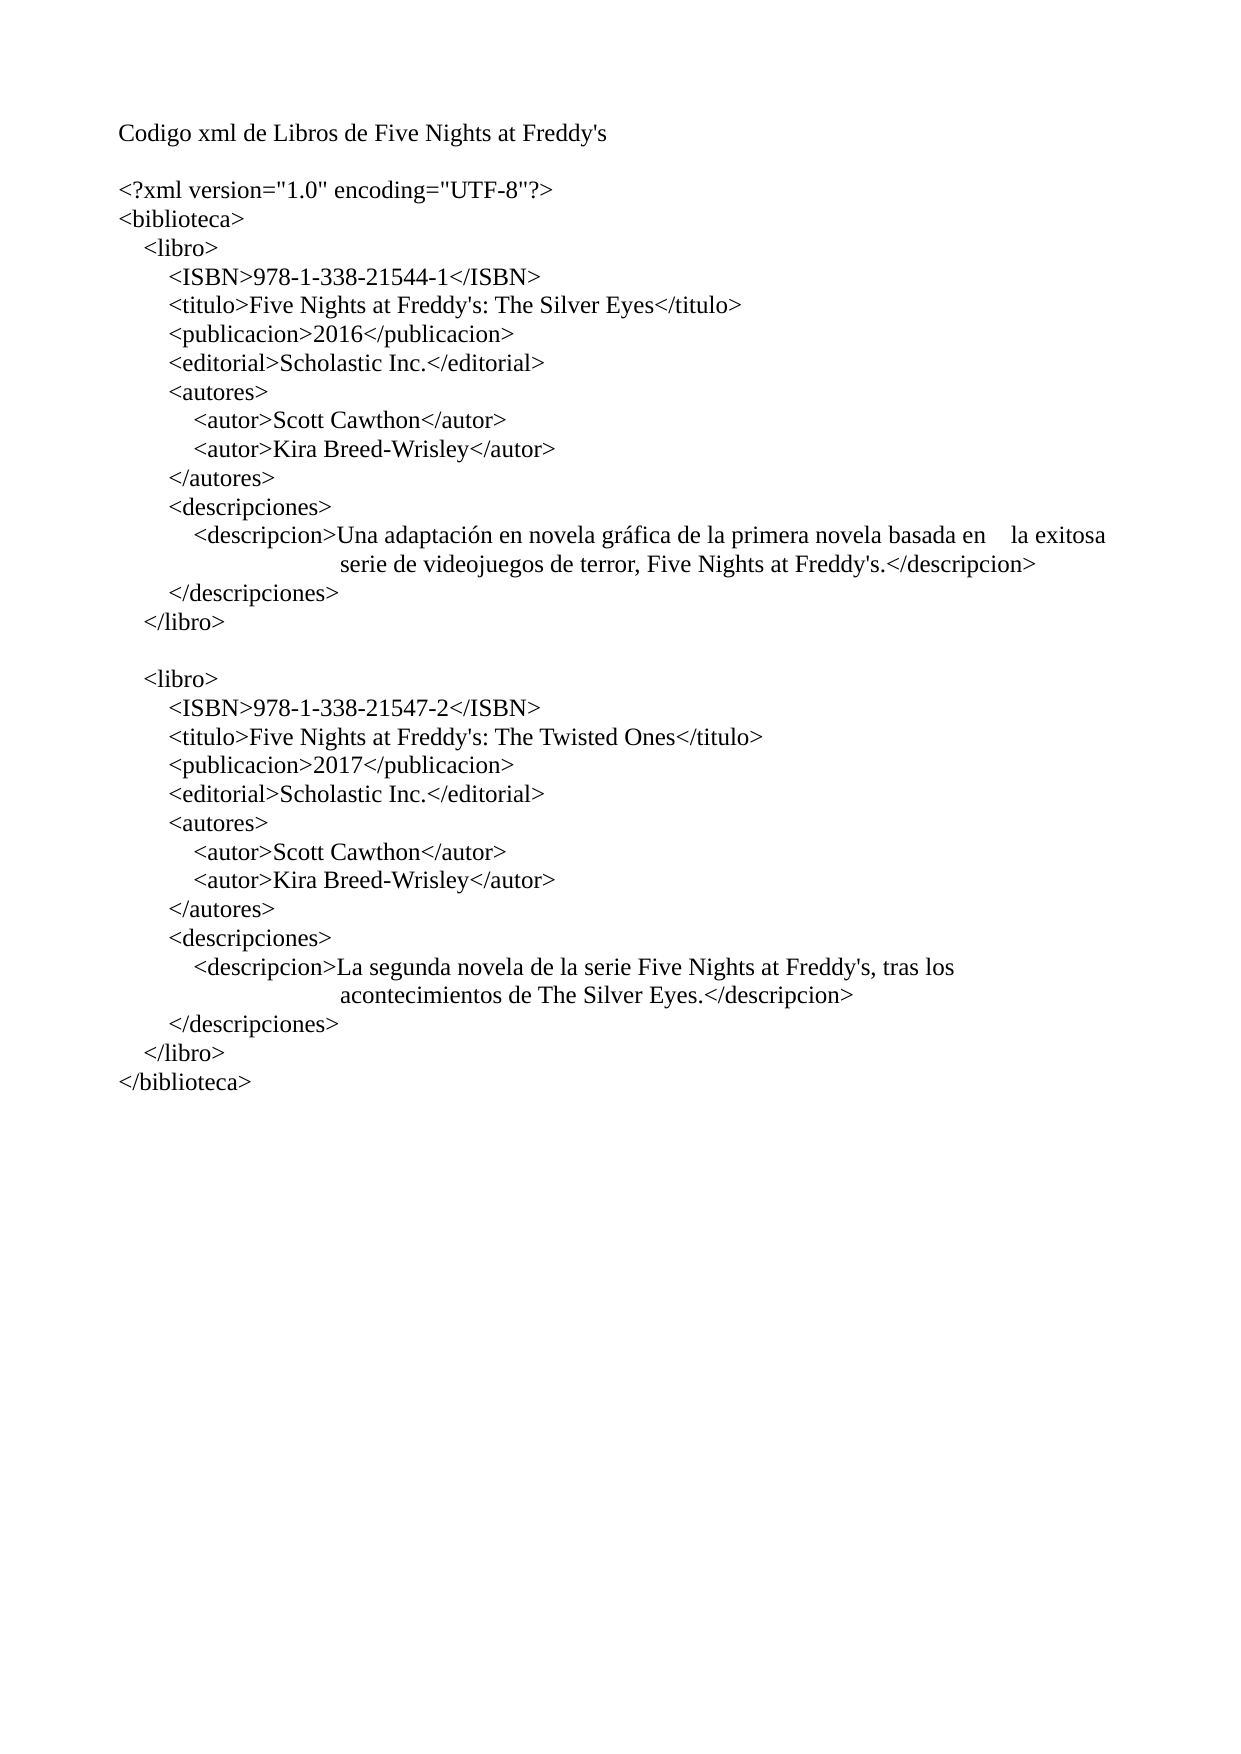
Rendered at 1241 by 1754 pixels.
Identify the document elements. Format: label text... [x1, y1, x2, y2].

text <biblioteca> [118, 204, 1122, 233]
text Codigo xml de Libros de Five Nights at Freddy's [118, 118, 1122, 147]
text </descripciones> [118, 578, 1122, 607]
text <autores> [118, 808, 1122, 837]
text <ISBN>978-1-338-21544-1</ISBN> [118, 262, 1122, 291]
text <descripciones> [118, 923, 1122, 952]
text <libro> [118, 233, 1122, 262]
text <publicacion>2016</publicacion> [118, 319, 1122, 348]
text <?xml version="1.0" encoding="UTF-8"?> [118, 176, 1122, 204]
text </biblioteca> [118, 1067, 1122, 1096]
text <autor>Scott Cawthon</autor> [118, 406, 1122, 434]
text <descripciones> [118, 492, 1122, 521]
text <ISBN>978-1-338-21547-2</ISBN> [118, 693, 1122, 722]
text <publicacion>2017</publicacion> [118, 751, 1122, 779]
text </libro> [118, 607, 1122, 636]
text <descripcion>Una adaptación en novela gráfica de la primera novela basada en la exitosa serie de videojuegos de terror, Five Nights at Freddy's.</descripcion> [118, 521, 1122, 578]
text <editorial>Scholastic Inc.</editorial> [118, 348, 1122, 377]
text </descripciones> [118, 1009, 1122, 1038]
text <autor>Scott Cawthon</autor> [118, 837, 1122, 866]
text <titulo>Five Nights at Freddy's: The Twisted Ones</titulo> [118, 722, 1122, 751]
text </libro> [118, 1038, 1122, 1067]
text </autores> [118, 463, 1122, 492]
text <libro> [118, 664, 1122, 693]
text <autores> [118, 377, 1122, 406]
text <descripcion>La segunda novela de la serie Five Nights at Freddy's, tras los acontecimientos de The Silver Eyes.</descripcion> [118, 952, 1122, 1009]
text <autor>Kira Breed-Wrisley</autor> [118, 434, 1122, 463]
text <autor>Kira Breed-Wrisley</autor> [118, 866, 1122, 894]
text </autores> [118, 894, 1122, 923]
text <editorial>Scholastic Inc.</editorial> [118, 779, 1122, 808]
text <titulo>Five Nights at Freddy's: The Silver Eyes</titulo> [118, 291, 1122, 319]
